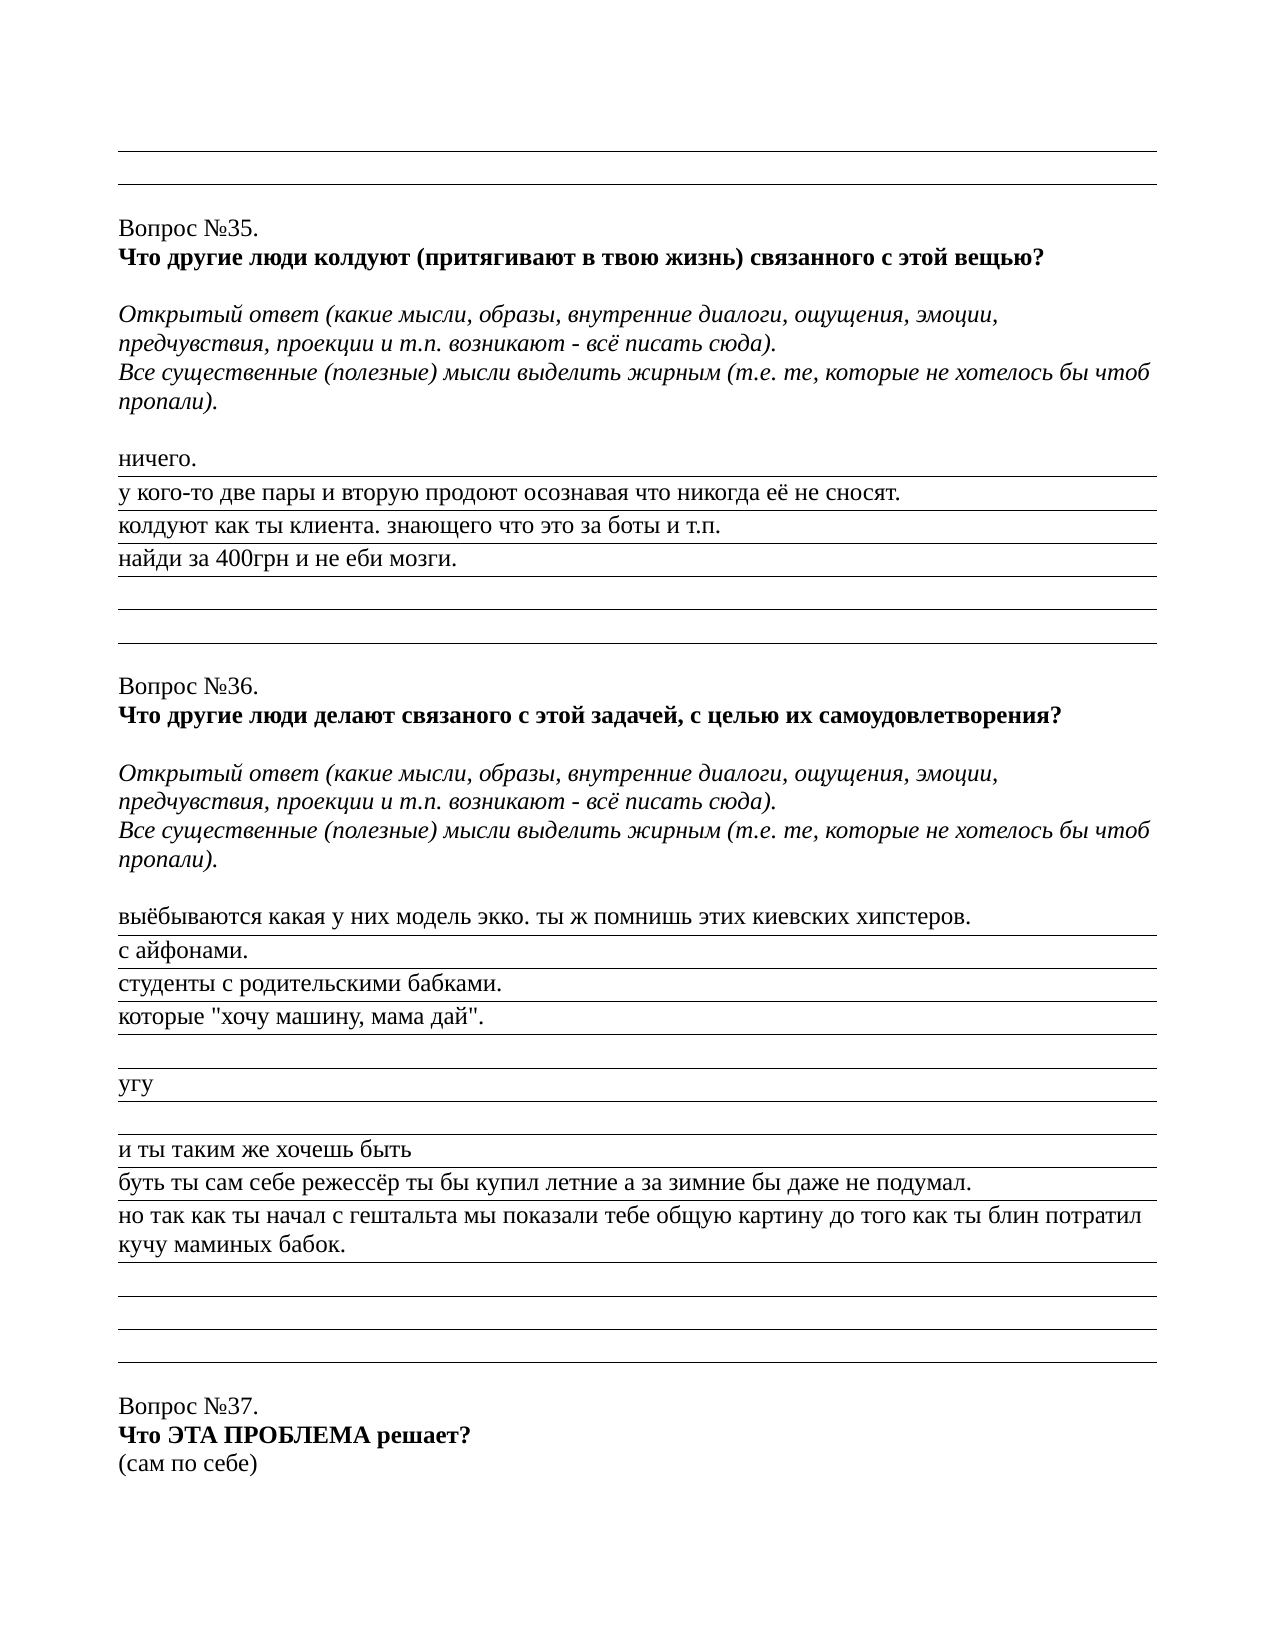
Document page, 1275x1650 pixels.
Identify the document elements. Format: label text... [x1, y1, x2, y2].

text Все существенные (полезные) мысли выделить жирным (т.е. те, которые не хотелось бы чтоб пропали). [118, 815, 1157, 873]
text ничего. [118, 443, 1157, 476]
text буть ты сам себе режессёр ты бы купил летние а за зимние бы даже не подумал. [118, 1168, 1157, 1200]
text выёбываются какая у них модель экко. ты ж помнишь этих киевских хипстеров. [118, 901, 1157, 935]
text Открытый ответ (какие мысли, образы, внутренние диалоги, ощущения, эмоции, предчувствия, проекции и т.п. возникают - всё писать сюда). [118, 299, 1157, 357]
text Вопрос №37. [118, 1391, 1157, 1420]
text (сам по себе) [118, 1448, 1157, 1477]
text Все существенные (полезные) мысли выделить жирным (т.е. те, которые не хотелось бы чтоб пропали). [118, 357, 1157, 414]
text Вопрос №35. [118, 213, 1157, 242]
text Что другие люди колдуют (притягивают в твою жизнь) связанного с этой вещью? [118, 242, 1157, 271]
text и ты таким же хочешь быть [118, 1135, 1157, 1167]
text но так как ты начал с гештальта мы показали тебе общую картину до того как ты блин потратил кучу маминых бабок. [118, 1201, 1157, 1262]
text найди за 400грн и не еби мозги. [118, 544, 1157, 576]
text с айфонами. [118, 936, 1157, 968]
text угу [118, 1069, 1157, 1101]
text Что другие люди делают связаного с этой задачей, с целью их самоудовлетворения? [118, 700, 1157, 729]
text у кого-то две пары и вторую продоют осознавая что никогда её не сносят. [118, 477, 1157, 510]
text Открытый ответ (какие мысли, образы, внутренние диалоги, ощущения, эмоции, предчувствия, проекции и т.п. возникают - всё писать сюда). [118, 758, 1157, 815]
text Что ЭТА ПРОБЛЕМА решает? [118, 1420, 1157, 1448]
text студенты с родительскими бабками. [118, 969, 1157, 1001]
text колдуют как ты клиента. знающего что это за боты и т.п. [118, 511, 1157, 543]
text которые "хочу машину, мама дай". [118, 1002, 1157, 1034]
text Вопрос №36. [118, 671, 1157, 700]
